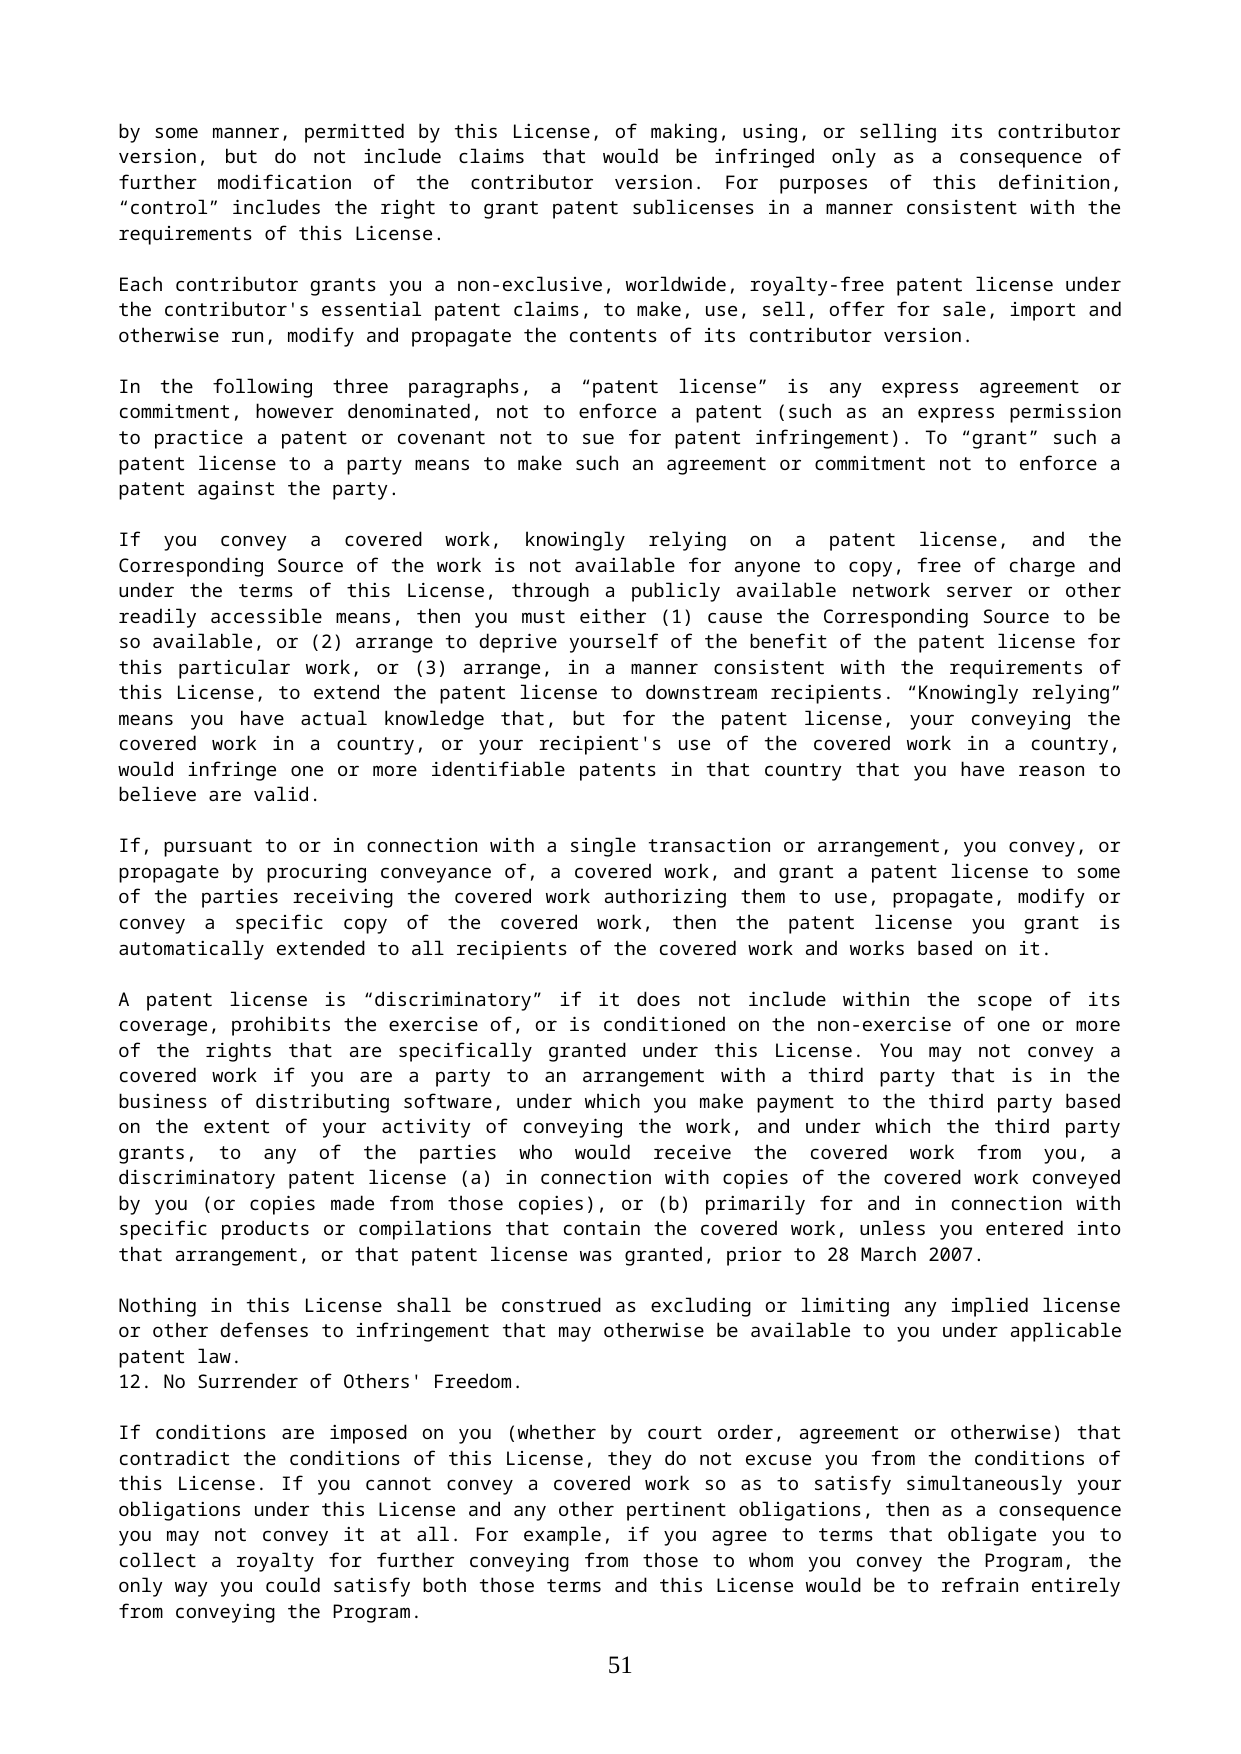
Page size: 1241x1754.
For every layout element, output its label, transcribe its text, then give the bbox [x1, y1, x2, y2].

text Each contributor grants you a non-exclusive, worldwide, royalty-free patent license under the contributor's essential patent claims, to make, use, sell, offer for sale, import and otherwise run, modify and propagate the contents of its contributor version. [118, 271, 1122, 348]
text Nothing in this License shall be construed as excluding or limiting any implied license or other defenses to infringement that may otherwise be available to you under applicable patent law. [118, 1292, 1122, 1369]
text In the following three paragraphs, a “patent license” is any express agreement or commitment, however denominated, not to enforce a patent (such as an express permission to practice a patent or covenant not to sue for patent infringement). To “grant” such a patent license to a party means to make such an agreement or commitment not to enforce a patent against the party. [118, 373, 1122, 501]
text If conditions are imposed on you (whether by court order, agreement or otherwise) that contradict the conditions of this License, they do not excuse you from the conditions of this License. If you cannot convey a covered work so as to satisfy simultaneously your obligations under this License and any other pertinent obligations, then as a consequence you may not convey it at all. For example, if you agree to terms that obligate you to collect a royalty for further conveying from those to whom you convey the Program, the only way you could satisfy both those terms and this License would be to refrain entirely from conveying the Program. [118, 1420, 1122, 1624]
text by some manner, permitted by this License, of making, using, or selling its contributor version, but do not include claims that would be infringed only as a consequence of further modification of the contributor version. For purposes of this definition, “control” includes the right to grant patent sublicenses in a manner consistent with the requirements of this License. [118, 118, 1122, 246]
text If, pursuant to or in connection with a single transaction or arrangement, you convey, or propagate by procuring conveyance of, a covered work, and grant a patent license to some of the parties receiving the covered work authorizing them to use, propagate, modify or convey a specific copy of the covered work, then the patent license you grant is automatically extended to all recipients of the covered work and works based on it. [118, 833, 1122, 960]
text A patent license is “discriminatory” if it does not include within the scope of its coverage, prohibits the exercise of, or is conditioned on the non-exercise of one or more of the rights that are specifically granted under this License. You may not convey a covered work if you are a party to an arrangement with a third party that is in the business of distributing software, under which you make payment to the third party based on the extent of your activity of conveying the work, and under which the third party grants, to any of the parties who would receive the covered work from you, a discriminatory patent license (a) in connection with copies of the covered work conveyed by you (or copies made from those copies), or (b) primarily for and in connection with specific products or compilations that contain the covered work, unless you entered into that arrangement, or that patent license was granted, prior to 28 March 2007. [118, 986, 1122, 1267]
text 12. No Surrender of Others' Freedom. [118, 1369, 1122, 1394]
text If you convey a covered work, knowingly relying on a patent license, and the Corresponding Source of the work is not available for anyone to copy, free of charge and under the terms of this License, through a publicly available network server or other readily accessible means, then you must either (1) cause the Corresponding Source to be so available, or (2) arrange to deprive yourself of the benefit of the patent license for this particular work, or (3) arrange, in a manner consistent with the requirements of this License, to extend the patent license to downstream recipients. “Knowingly relying” means you have actual knowledge that, but for the patent license, your conveying the covered work in a country, or your recipient's use of the covered work in a country, would infringe one or more identifiable patents in that country that you have reason to believe are valid. [118, 526, 1122, 807]
